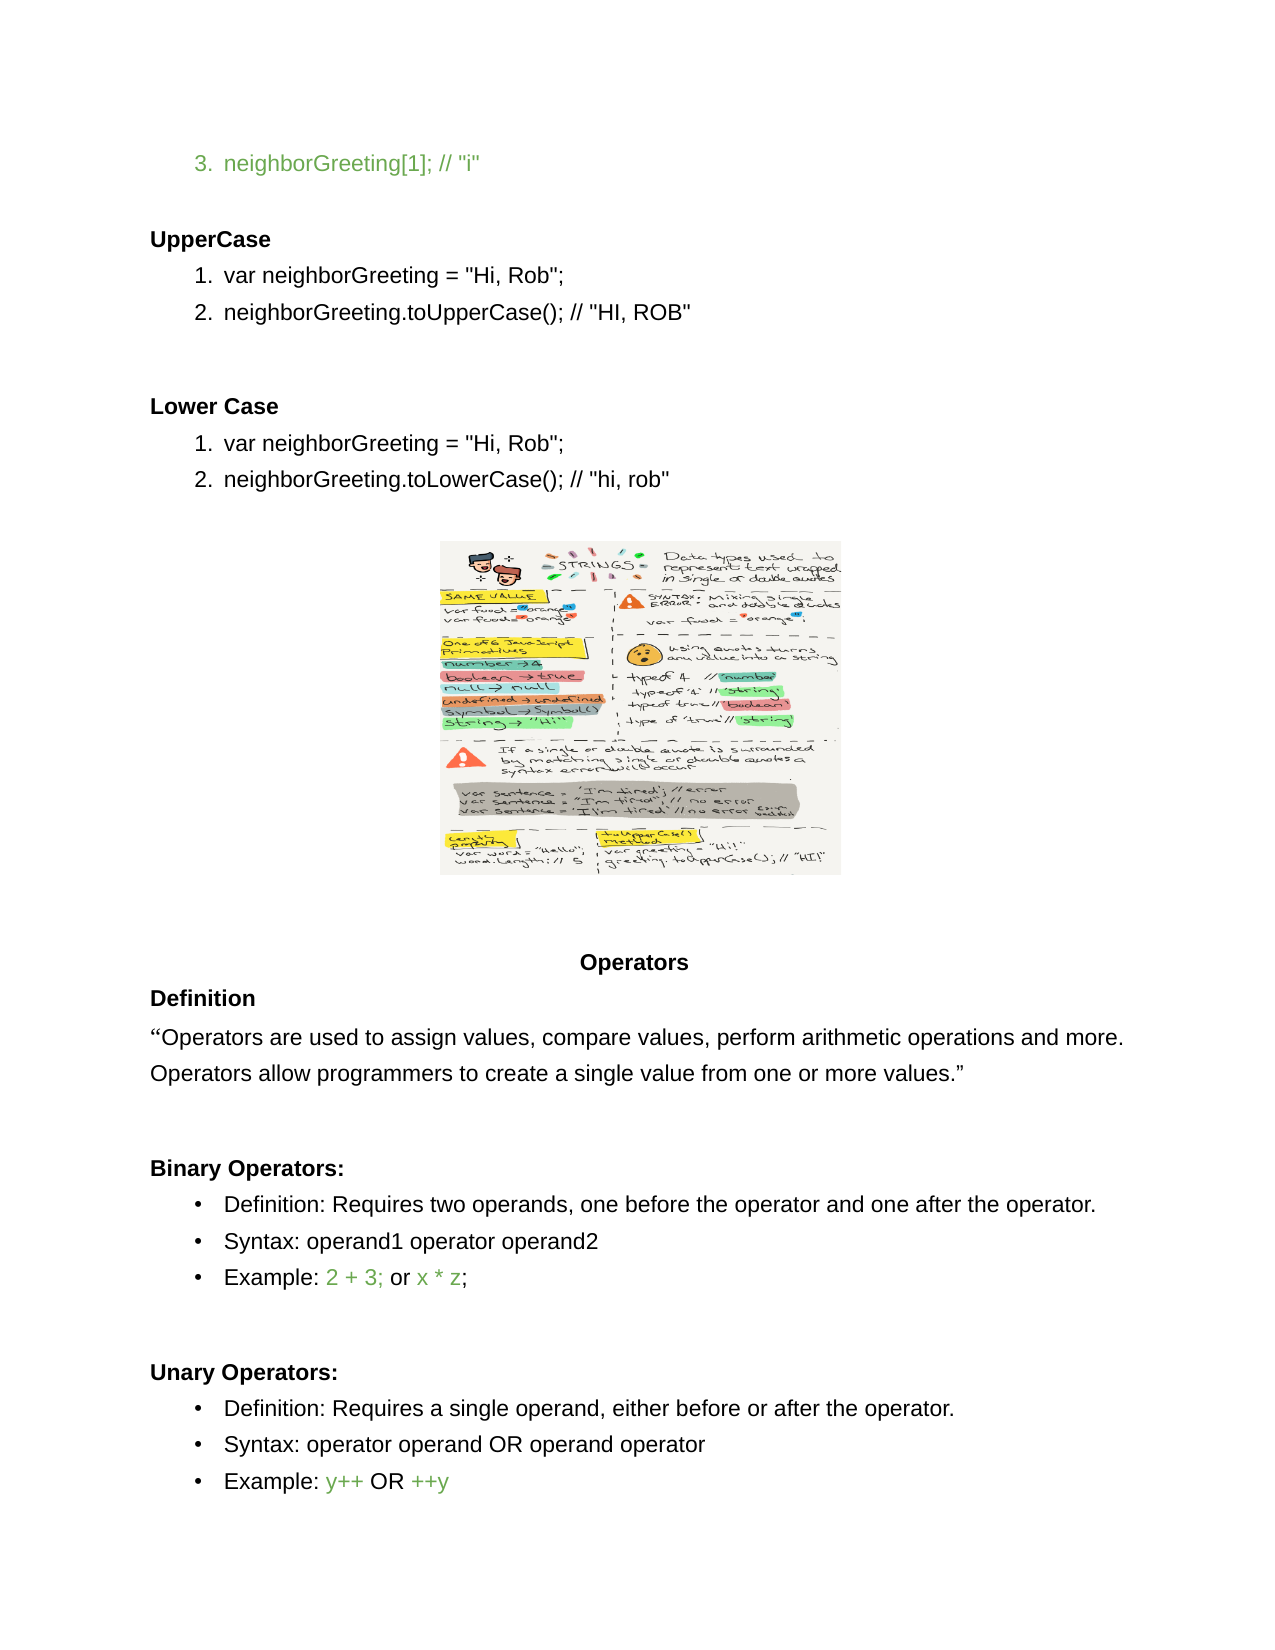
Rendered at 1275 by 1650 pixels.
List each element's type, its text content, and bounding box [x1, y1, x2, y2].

list var neighborGreeting = "Hi, Rob"; [194, 429, 1125, 456]
list Definition: Requires a single operand, either before or after the operator. [194, 1395, 1125, 1421]
list Syntax: operand1 operator operand2 [194, 1228, 1125, 1254]
text “Operators are used to assign values, compare values, perform arithmetic operations and more. Operators allow programmers to create a single value from one or more values.” [150, 1022, 1125, 1087]
list Example: y++ OR ++y [194, 1468, 1125, 1494]
text Definition [150, 985, 1125, 1012]
list var neighborGreeting = "Hi, Rob"; [194, 262, 1125, 289]
list neighborGreeting.toUpperCase(); // "HI, ROB" [194, 299, 1125, 325]
list Definition: Requires two operands, one before the operator and one after the operator. [194, 1191, 1125, 1218]
text Binary Operators: [150, 1155, 1125, 1181]
list Syntax: operator operand OR operand operator [194, 1431, 1125, 1458]
text Unary Operators: [150, 1358, 1125, 1385]
list Example: 2 + 3; or x * z; [194, 1264, 1125, 1290]
text Operators [150, 949, 1125, 975]
list neighborGreeting.toLowerCase(); // "hi, rob" [194, 466, 1125, 492]
picture [440, 541, 842, 875]
text UpperCase [150, 226, 1125, 252]
list neighborGreeting[1]; // "i" [194, 150, 1125, 176]
text Lower Case [150, 393, 1125, 419]
